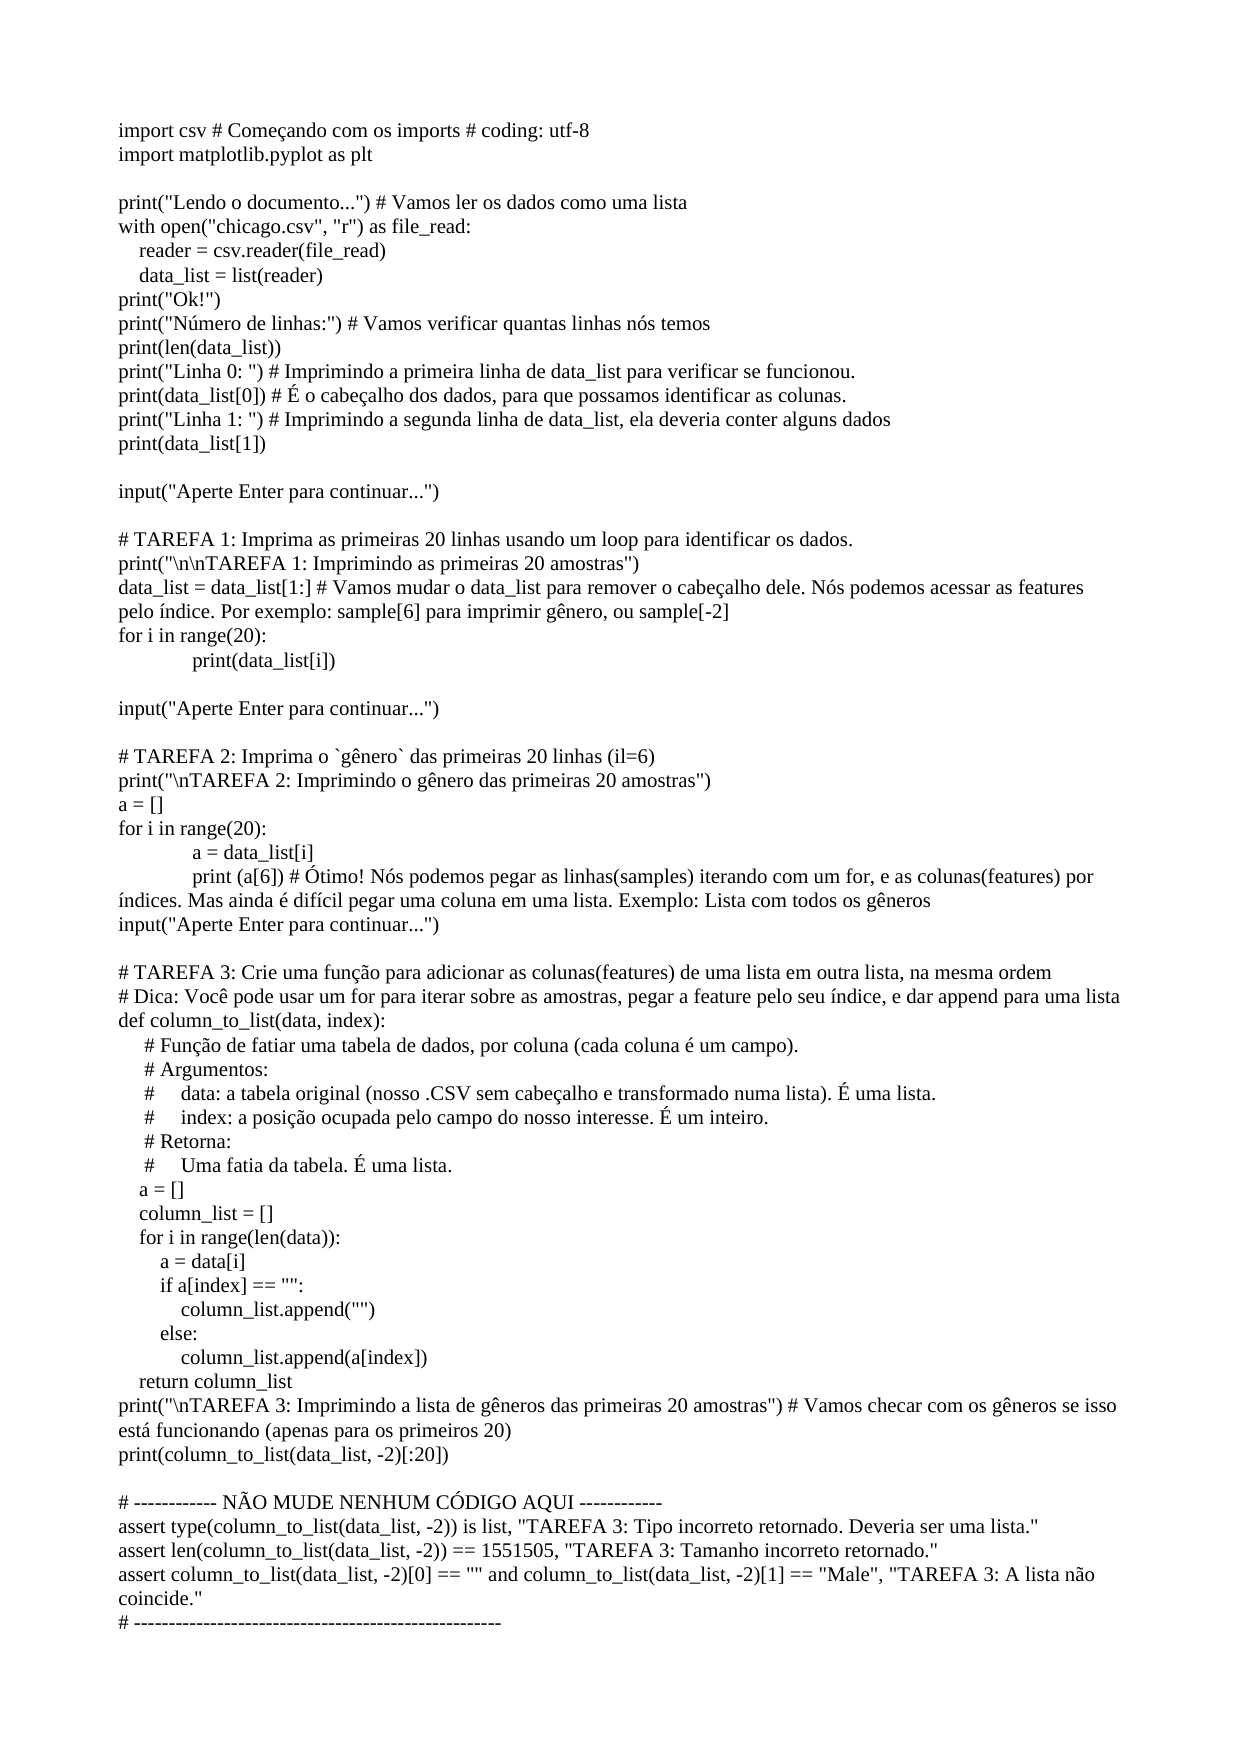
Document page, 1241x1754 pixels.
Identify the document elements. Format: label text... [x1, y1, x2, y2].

text # Uma fatia da tabela. É uma lista. [118, 1153, 1122, 1177]
text print(column_to_list(data_list, -2)[:20]) [118, 1442, 1122, 1466]
text a = [] [118, 792, 1122, 816]
text print("Ok!") [118, 287, 1122, 311]
text assert column_to_list(data_list, -2)[0] == "" and column_to_list(data_list, -2)[1] == "Male", "TAREFA 3: A lista não coincide." [118, 1562, 1122, 1610]
text # Retorna: [118, 1129, 1122, 1153]
text reader = csv.reader(file_read) [118, 238, 1122, 262]
text print(len(data_list)) [118, 335, 1122, 359]
text return column_list [118, 1369, 1122, 1393]
text input("Aperte Enter para continuar...") [118, 479, 1122, 503]
text with open("chicago.csv", "r") as file_read: [118, 214, 1122, 238]
text # Função de fatiar uma tabela de dados, por coluna (cada coluna é um campo). [118, 1032, 1122, 1057]
text print("\n\nTAREFA 1: Imprimindo as primeiras 20 amostras") [118, 551, 1122, 575]
text else: [118, 1321, 1122, 1345]
text input("Aperte Enter para continuar...") [118, 696, 1122, 720]
text if a[index] == "": [118, 1273, 1122, 1297]
text a = data_list[i] [118, 840, 1122, 864]
text # ------------ NÃO MUDE NENHUM CÓDIGO AQUI ------------ [118, 1490, 1122, 1514]
text import matplotlib.pyplot as plt [118, 142, 1122, 166]
text # TAREFA 2: Imprima o `gênero` das primeiras 20 linhas (il=6) [118, 744, 1122, 768]
text a = data[i] [118, 1249, 1122, 1273]
text def column_to_list(data, index): [118, 1008, 1122, 1032]
text column_list.append("") [118, 1297, 1122, 1321]
text # data: a tabela original (nosso .CSV sem cabeçalho e transformado numa lista). É uma lista. [118, 1081, 1122, 1105]
text for i in range(20): [118, 816, 1122, 840]
text print("\nTAREFA 3: Imprimindo a lista de gêneros das primeiras 20 amostras") # Vamos checar com os gêneros se isso está funcionando (apenas para os primeiros 20) [118, 1393, 1122, 1442]
text import csv # Começando com os imports # coding: utf-8 [118, 118, 1122, 142]
text print("\nTAREFA 2: Imprimindo o gênero das primeiras 20 amostras") [118, 768, 1122, 792]
text print("Lendo o documento...") # Vamos ler os dados como uma lista [118, 190, 1122, 214]
text print("Linha 0: ") # Imprimindo a primeira linha de data_list para verificar se funcionou. [118, 359, 1122, 383]
text # index: a posição ocupada pelo campo do nosso interesse. É um inteiro. [118, 1105, 1122, 1129]
text data_list = data_list[1:] # Vamos mudar o data_list para remover o cabeçalho dele. Nós podemos acessar as features pelo índice. Por exemplo: sample[6] para imprimir gênero, ou sample[-2] [118, 575, 1122, 623]
text print(data_list[1]) [118, 431, 1122, 455]
text print("Número de linhas:") # Vamos verificar quantas linhas nós temos [118, 311, 1122, 335]
text print(data_list[i]) [118, 647, 1122, 672]
text data_list = list(reader) [118, 262, 1122, 287]
text for i in range(len(data)): [118, 1225, 1122, 1249]
text print (a[6]) # Ótimo! Nós podemos pegar as linhas(samples) iterando com um for, e as colunas(features) por índices. Mas ainda é difícil pegar uma coluna em uma lista. Exemplo: Lista com todos os gêneros [118, 864, 1122, 912]
text # TAREFA 1: Imprima as primeiras 20 linhas usando um loop para identificar os dados. [118, 527, 1122, 551]
text a = [] [118, 1177, 1122, 1201]
text assert type(column_to_list(data_list, -2)) is list, "TAREFA 3: Tipo incorreto retornado. Deveria ser uma lista." [118, 1514, 1122, 1538]
text print(data_list[0]) # É o cabeçalho dos dados, para que possamos identificar as colunas. [118, 383, 1122, 407]
text print("Linha 1: ") # Imprimindo a segunda linha de data_list, ela deveria conter alguns dados [118, 407, 1122, 431]
text column_list = [] [118, 1201, 1122, 1225]
text # TAREFA 3: Crie uma função para adicionar as colunas(features) de uma lista em outra lista, na mesma ordem [118, 960, 1122, 984]
text input("Aperte Enter para continuar...") [118, 912, 1122, 936]
text # ----------------------------------------------------- [118, 1610, 1122, 1634]
text for i in range(20): [118, 623, 1122, 647]
text assert len(column_to_list(data_list, -2)) == 1551505, "TAREFA 3: Tamanho incorreto retornado." [118, 1538, 1122, 1562]
text # Argumentos: [118, 1057, 1122, 1081]
text column_list.append(a[index]) [118, 1345, 1122, 1369]
text # Dica: Você pode usar um for para iterar sobre as amostras, pegar a feature pelo seu índice, e dar append para uma lista [118, 984, 1122, 1008]
